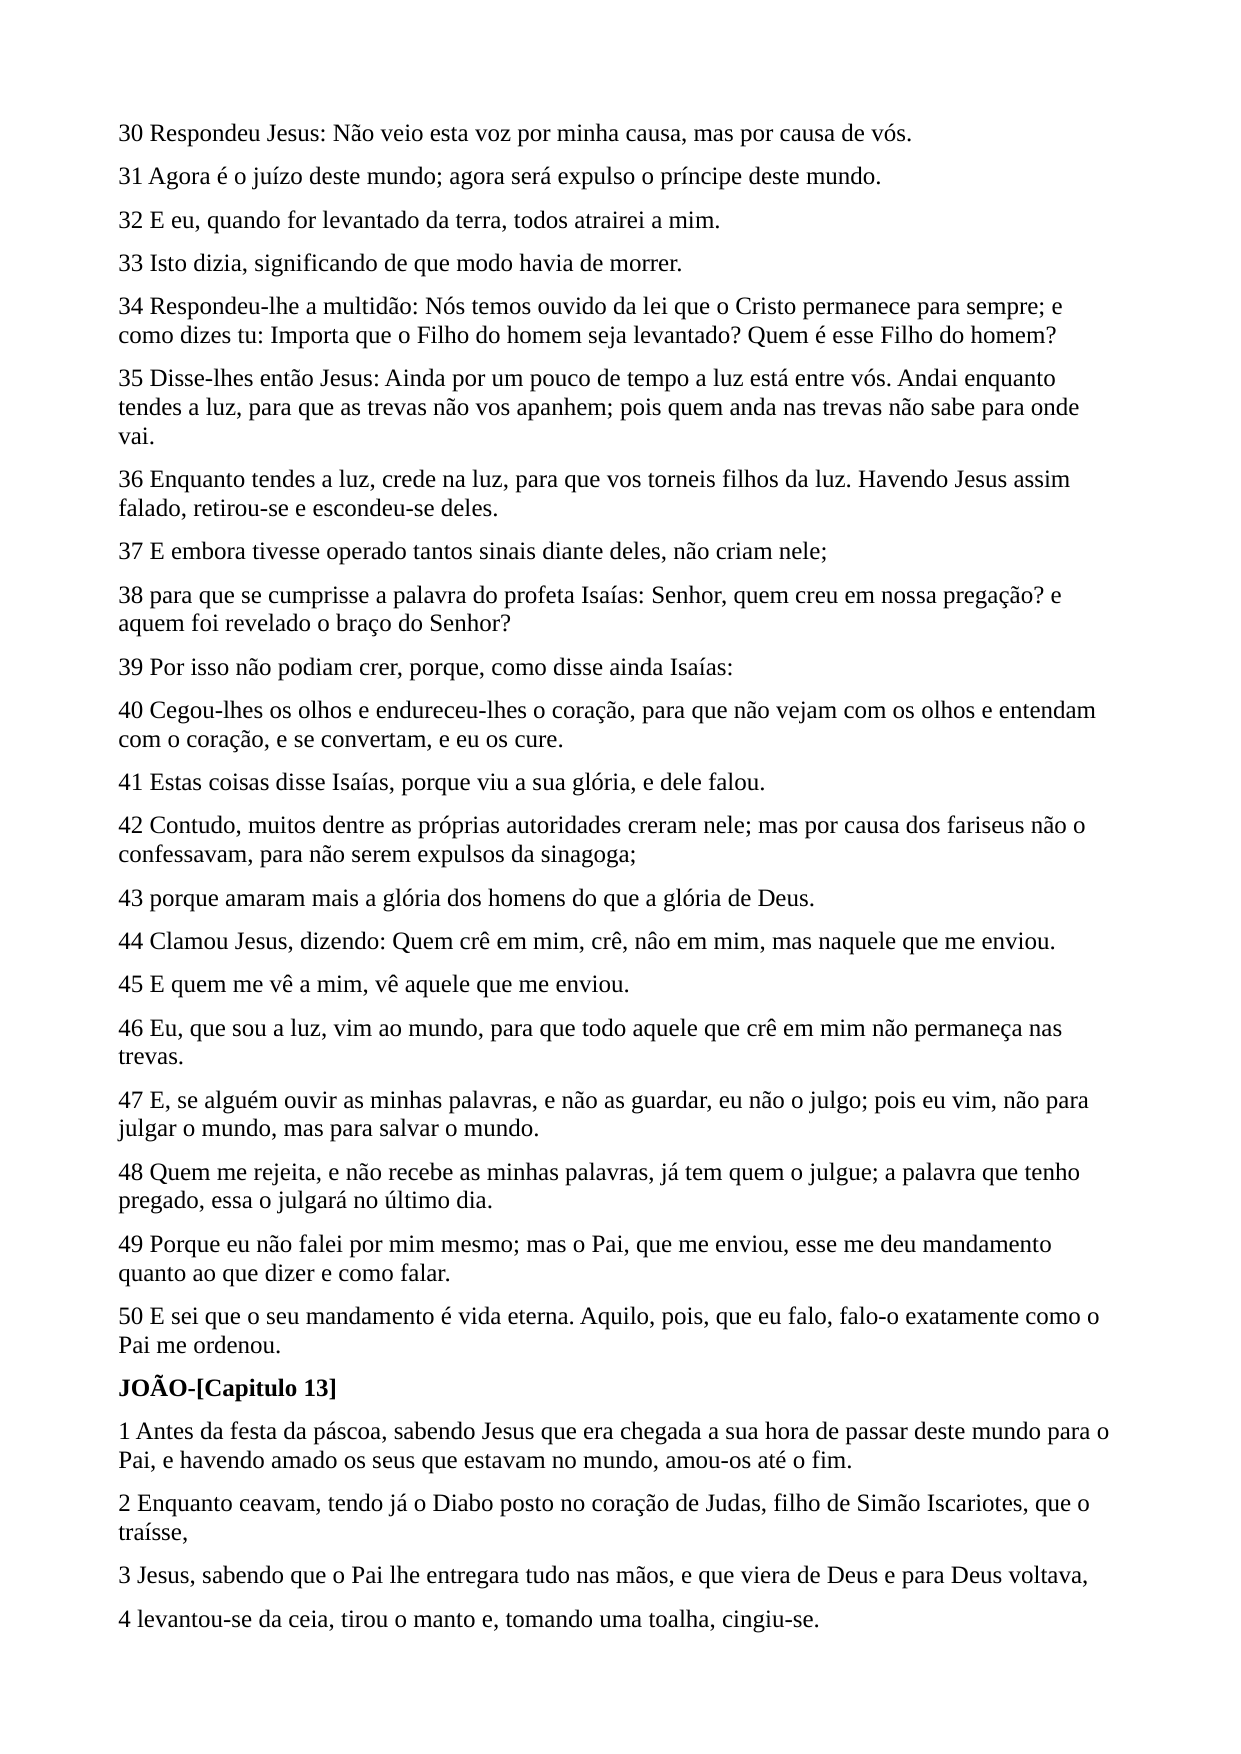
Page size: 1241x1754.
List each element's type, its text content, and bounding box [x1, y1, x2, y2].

text 34 Respondeu-lhe a multidão: Nós temos ouvido da lei que o Cristo permanece para sempre; e como dizes tu: Importa que o Filho do homem seja levantado? Quem é esse Filho do homem? [118, 291, 1122, 349]
text 38 para que se cumprisse a palavra do profeta Isaías: Senhor, quem creu em nossa pregação? e aquem foi revelado o braço do Senhor? [118, 580, 1122, 637]
text 36 Enquanto tendes a luz, crede na luz, para que vos torneis filhos da luz. Havendo Jesus assim falado, retirou-se e escondeu-se deles. [118, 464, 1122, 522]
text 32 E eu, quando for levantado da terra, todos atrairei a mim. [118, 205, 1122, 233]
text 3 Jesus, sabendo que o Pai lhe entregara tudo nas mãos, e que viera de Deus e para Deus voltava, [118, 1561, 1122, 1589]
text 39 Por isso não podiam crer, porque, como disse ainda Isaías: [118, 652, 1122, 681]
text 41 Estas coisas disse Isaías, porque viu a sua glória, e dele falou. [118, 767, 1122, 796]
text 1 Antes da festa da páscoa, sabendo Jesus que era chegada a sua hora de passar deste mundo para o Pai, e havendo amado os seus que estavam no mundo, amou-os até o fim. [118, 1416, 1122, 1474]
text 37 E embora tivesse operado tantos sinais diante deles, não criam nele; [118, 536, 1122, 565]
text 43 porque amaram mais a glória dos homens do que a glória de Deus. [118, 883, 1122, 911]
text 46 Eu, que sou a luz, vim ao mundo, para que todo aquele que crê em mim não permaneça nas trevas. [118, 1013, 1122, 1070]
text 49 Porque eu não falei por mim mesmo; mas o Pai, que me enviou, esse me deu mandamento quanto ao que dizer e como falar. [118, 1229, 1122, 1286]
text 50 E sei que o seu mandamento é vida eterna. Aquilo, pois, que eu falo, falo-o exatamente como o Pai me ordenou. [118, 1301, 1122, 1358]
text 48 Quem me rejeita, e não recebe as minhas palavras, já tem quem o julgue; a palavra que tenho pregado, essa o julgará no último dia. [118, 1157, 1122, 1214]
text 33 Isto dizia, significando de que modo havia de morrer. [118, 248, 1122, 277]
text 42 Contudo, muitos dentre as próprias autoridades creram nele; mas por causa dos fariseus não o confessavam, para não serem expulsos da sinagoga; [118, 811, 1122, 868]
text 30 Respondeu Jesus: Não veio esta voz por minha causa, mas por causa de vós. [118, 118, 1122, 147]
text 44 Clamou Jesus, dizendo: Quem crê em mim, crê, nâo em mim, mas naquele que me enviou. [118, 926, 1122, 955]
text 45 E quem me vê a mim, vê aquele que me enviou. [118, 969, 1122, 998]
text JOÃO-[Capitulo 13] [118, 1373, 1122, 1402]
text 40 Cegou-lhes os olhos e endureceu-lhes o coração, para que não vejam com os olhos e entendam com o coração, e se convertam, e eu os cure. [118, 695, 1122, 753]
text 2 Enquanto ceavam, tendo já o Diabo posto no coração de Judas, filho de Simão Iscariotes, que o traísse, [118, 1488, 1122, 1546]
text 35 Disse-lhes então Jesus: Ainda por um pouco de tempo a luz está entre vós. Andai enquanto tendes a luz, para que as trevas não vos apanhem; pois quem anda nas trevas não sabe para onde vai. [118, 363, 1122, 450]
text 47 E, se alguém ouvir as minhas palavras, e não as guardar, eu não o julgo; pois eu vim, não para julgar o mundo, mas para salvar o mundo. [118, 1085, 1122, 1142]
text 4 levantou-se da ceia, tirou o manto e, tomando uma toalha, cingiu-se. [118, 1604, 1122, 1633]
text 31 Agora é o juízo deste mundo; agora será expulso o príncipe deste mundo. [118, 161, 1122, 190]
